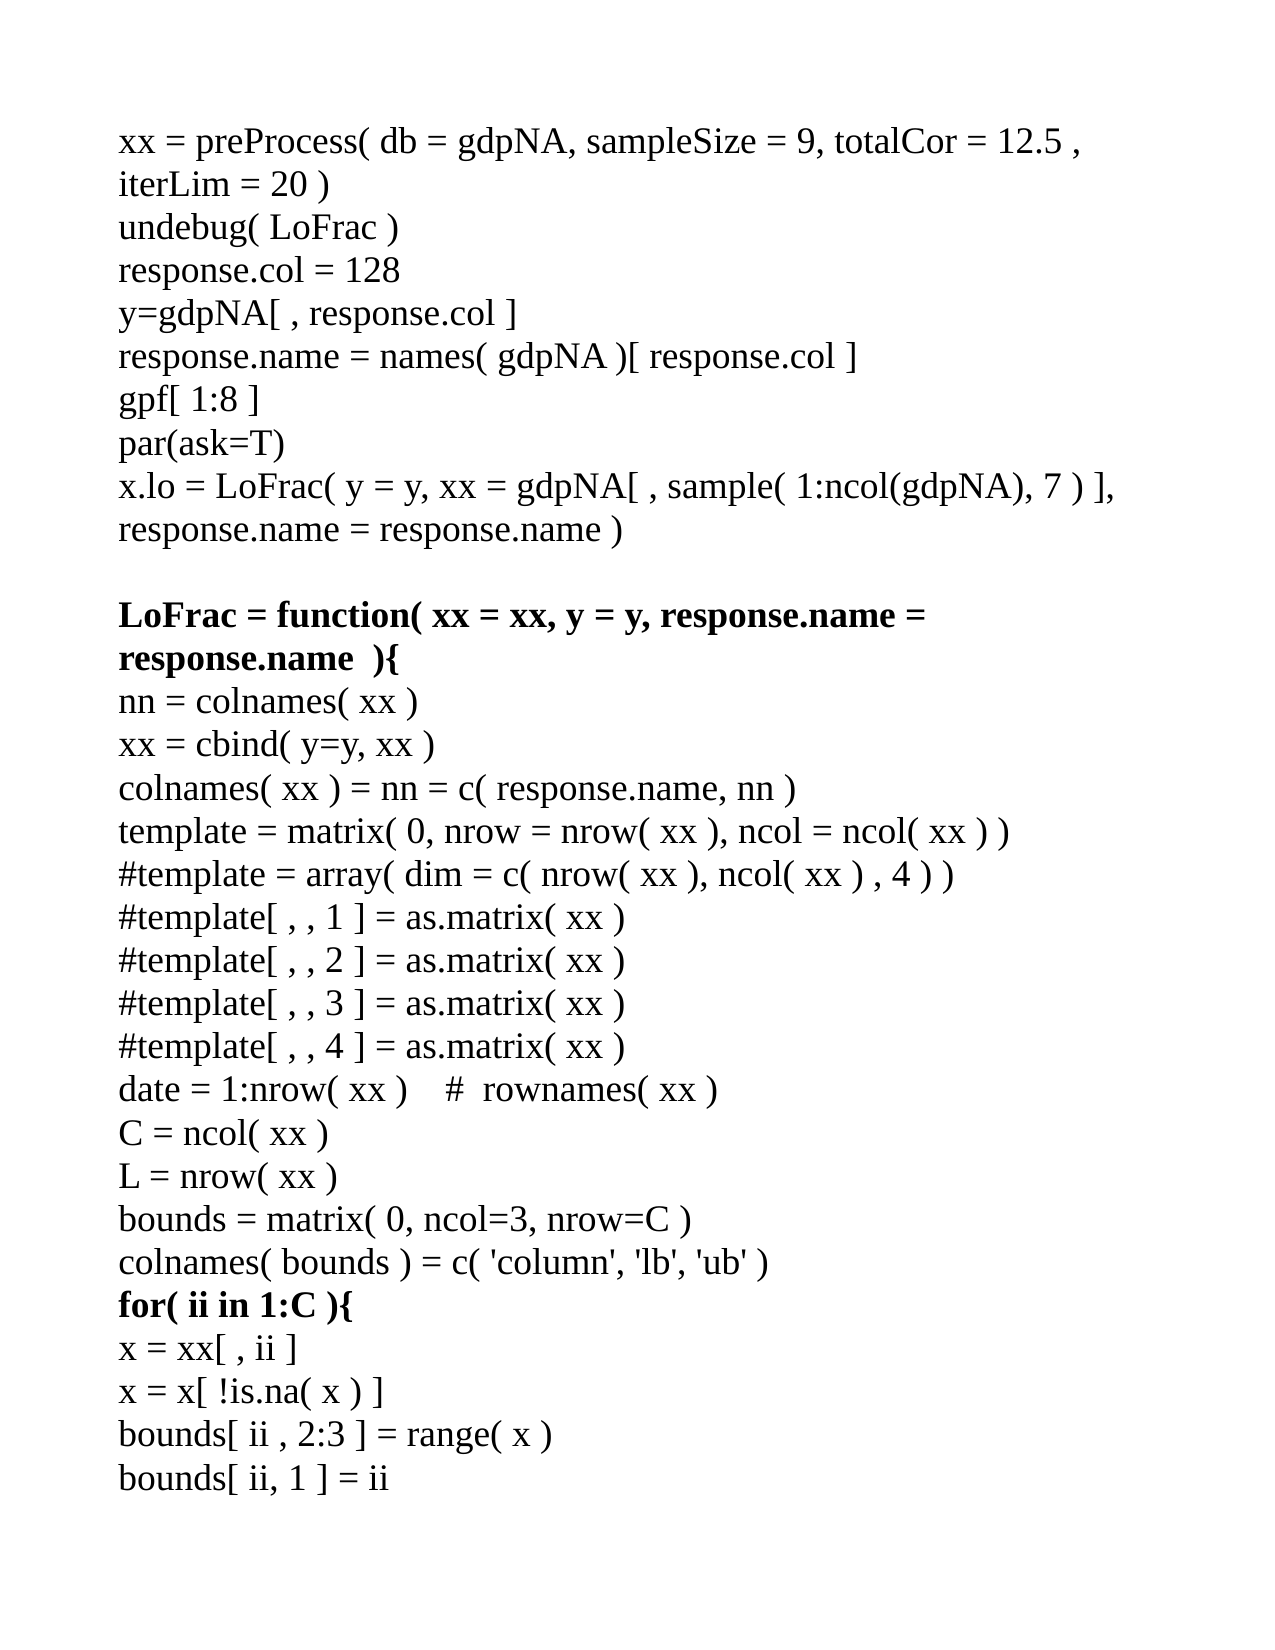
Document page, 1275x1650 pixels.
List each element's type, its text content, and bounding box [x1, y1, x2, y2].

text date = 1:nrow( xx ) # rownames( xx ) [118, 1067, 1157, 1110]
text y=gdpNA[ , response.col ] [118, 291, 1157, 334]
text response.col = 128 [118, 247, 1157, 291]
text x.lo = LoFrac( y = y, xx = gdpNA[ , sample( 1:ncol(gdpNA), 7 ) ], response.name = response.name ) [118, 463, 1157, 549]
text colnames( bounds ) = c( 'column', 'lb', 'ub' ) [118, 1239, 1157, 1282]
text bounds[ ii , 2:3 ] = range( x ) [118, 1412, 1157, 1455]
text bounds = matrix( 0, ncol=3, nrow=C ) [118, 1196, 1157, 1239]
text bounds[ ii, 1 ] = ii [118, 1455, 1157, 1498]
text gpf[ 1:8 ] [118, 377, 1157, 420]
text #template[ , , 2 ] = as.matrix( xx ) [118, 937, 1157, 981]
text #template[ , , 4 ] = as.matrix( xx ) [118, 1024, 1157, 1067]
text #template[ , , 1 ] = as.matrix( xx ) [118, 894, 1157, 937]
text #template[ , , 3 ] = as.matrix( xx ) [118, 981, 1157, 1024]
text colnames( xx ) = nn = c( response.name, nn ) [118, 765, 1157, 808]
text x = x[ !is.na( x ) ] [118, 1369, 1157, 1412]
text par(ask=T) [118, 420, 1157, 463]
text x = xx[ , ii ] [118, 1326, 1157, 1369]
text undebug( LoFrac ) [118, 204, 1157, 247]
text nn = colnames( xx ) [118, 679, 1157, 722]
text template = matrix( 0, nrow = nrow( xx ), ncol = ncol( xx ) ) [118, 808, 1157, 851]
text xx = preProcess( db = gdpNA, sampleSize = 9, totalCor = 12.5 , iterLim = 20 ) [118, 118, 1157, 204]
text LoFrac = function( xx = xx, y = y, response.name = response.name ){ [118, 592, 1157, 679]
text xx = cbind( y=y, xx ) [118, 722, 1157, 765]
text C = ncol( xx ) [118, 1110, 1157, 1153]
text response.name = names( gdpNA )[ response.col ] [118, 334, 1157, 377]
text for( ii in 1:C ){ [118, 1282, 1157, 1326]
text #template = array( dim = c( nrow( xx ), ncol( xx ) , 4 ) ) [118, 851, 1157, 894]
text L = nrow( xx ) [118, 1153, 1157, 1196]
